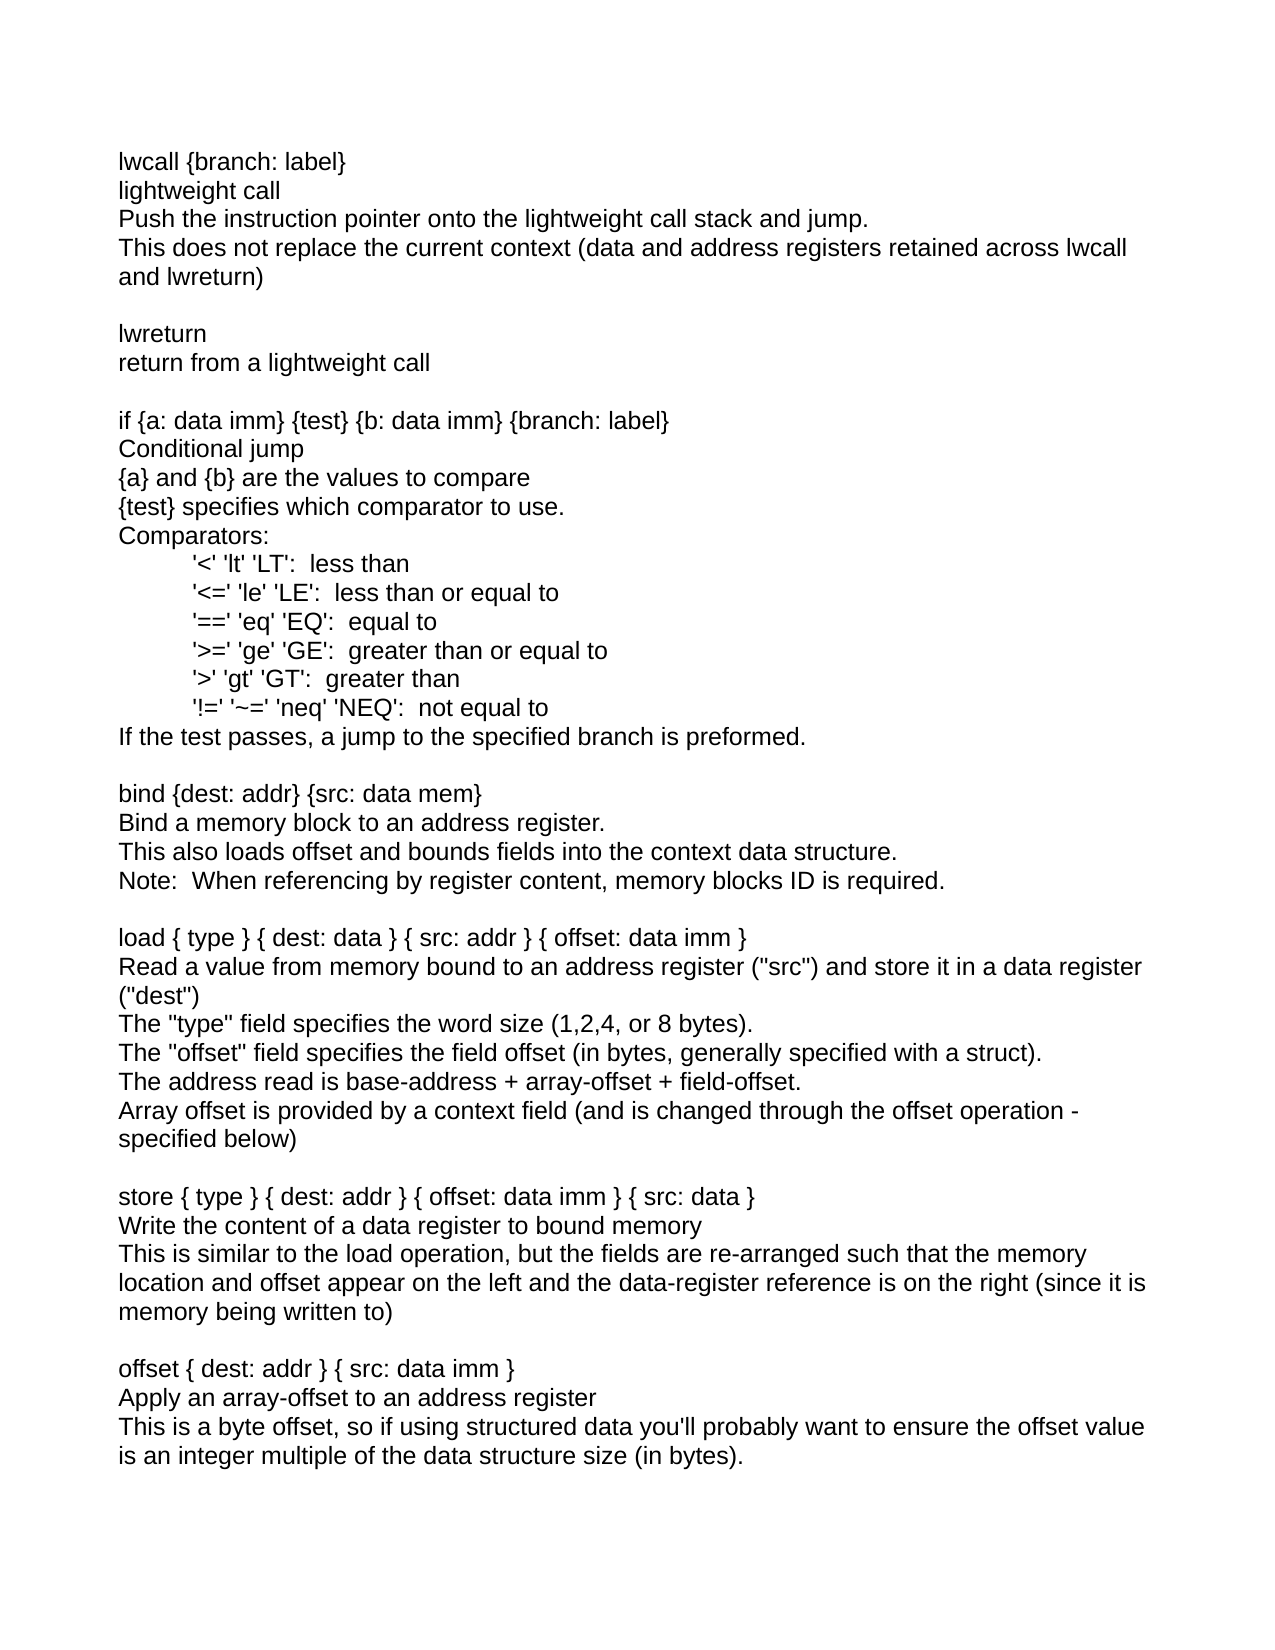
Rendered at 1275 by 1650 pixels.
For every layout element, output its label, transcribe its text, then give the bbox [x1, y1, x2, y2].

text '!=' '~=' 'neq' 'NEQ': not equal to [118, 693, 1157, 722]
text store { type } { dest: addr } { offset: data imm } { src: data } [118, 1182, 1157, 1211]
text return from a lightweight call [118, 348, 1157, 377]
text Read a value from memory bound to an address register ("src") and store it in a data register ("dest") [118, 952, 1157, 1009]
text The "type" field specifies the word size (1,2,4, or 8 bytes). [118, 1009, 1157, 1038]
text Apply an array-offset to an address register [118, 1383, 1157, 1412]
text Write the content of a data register to bound memory [118, 1211, 1157, 1239]
text This also loads offset and bounds fields into the context data structure. [118, 837, 1157, 866]
text offset { dest: addr } { src: data imm } [118, 1354, 1157, 1383]
text The address read is base-address + array-offset + field-offset. [118, 1067, 1157, 1096]
text {a} and {b} are the values to compare [118, 463, 1157, 492]
text is an integer multiple of the data structure size (in bytes). [118, 1441, 1157, 1469]
text bind {dest: addr} {src: data mem} [118, 779, 1157, 808]
text Conditional jump [118, 434, 1157, 463]
text '>=' 'ge' 'GE': greater than or equal to [118, 636, 1157, 664]
text {test} specifies which comparator to use. [118, 492, 1157, 521]
text '<=' 'le' 'LE': less than or equal to [118, 578, 1157, 607]
text if {a: data imm} {test} {b: data imm} {branch: label} [118, 406, 1157, 434]
text Push the instruction pointer onto the lightweight call stack and jump. [118, 204, 1157, 233]
text load { type } { dest: data } { src: addr } { offset: data imm } [118, 923, 1157, 952]
text This is similar to the load operation, but the fields are re-arranged such that the memory location and offset appear on the left and the data-register reference is on the right (since it is memory being written to) [118, 1239, 1157, 1326]
text The "offset" field specifies the field offset (in bytes, generally specified with a struct). [118, 1038, 1157, 1067]
text This is a byte offset, so if using structured data you'll probably want to ensure the offset value [118, 1412, 1157, 1441]
text lwcall {branch: label} [118, 147, 1157, 176]
text If the test passes, a jump to the specified branch is preformed. [118, 722, 1157, 751]
text Bind a memory block to an address register. [118, 808, 1157, 837]
text Array offset is provided by a context field (and is changed through the offset operation - specified below) [118, 1096, 1157, 1153]
text lightweight call [118, 176, 1157, 204]
text Note: When referencing by register content, memory blocks ID is required. [118, 866, 1157, 894]
text '<' 'lt' 'LT': less than [118, 549, 1157, 578]
text Comparators: [118, 521, 1157, 549]
text lwreturn [118, 319, 1157, 348]
text This does not replace the current context (data and address registers retained across lwcall and lwreturn) [118, 233, 1157, 291]
text '==' 'eq' 'EQ': equal to [118, 607, 1157, 636]
text '>' 'gt' 'GT': greater than [118, 664, 1157, 693]
